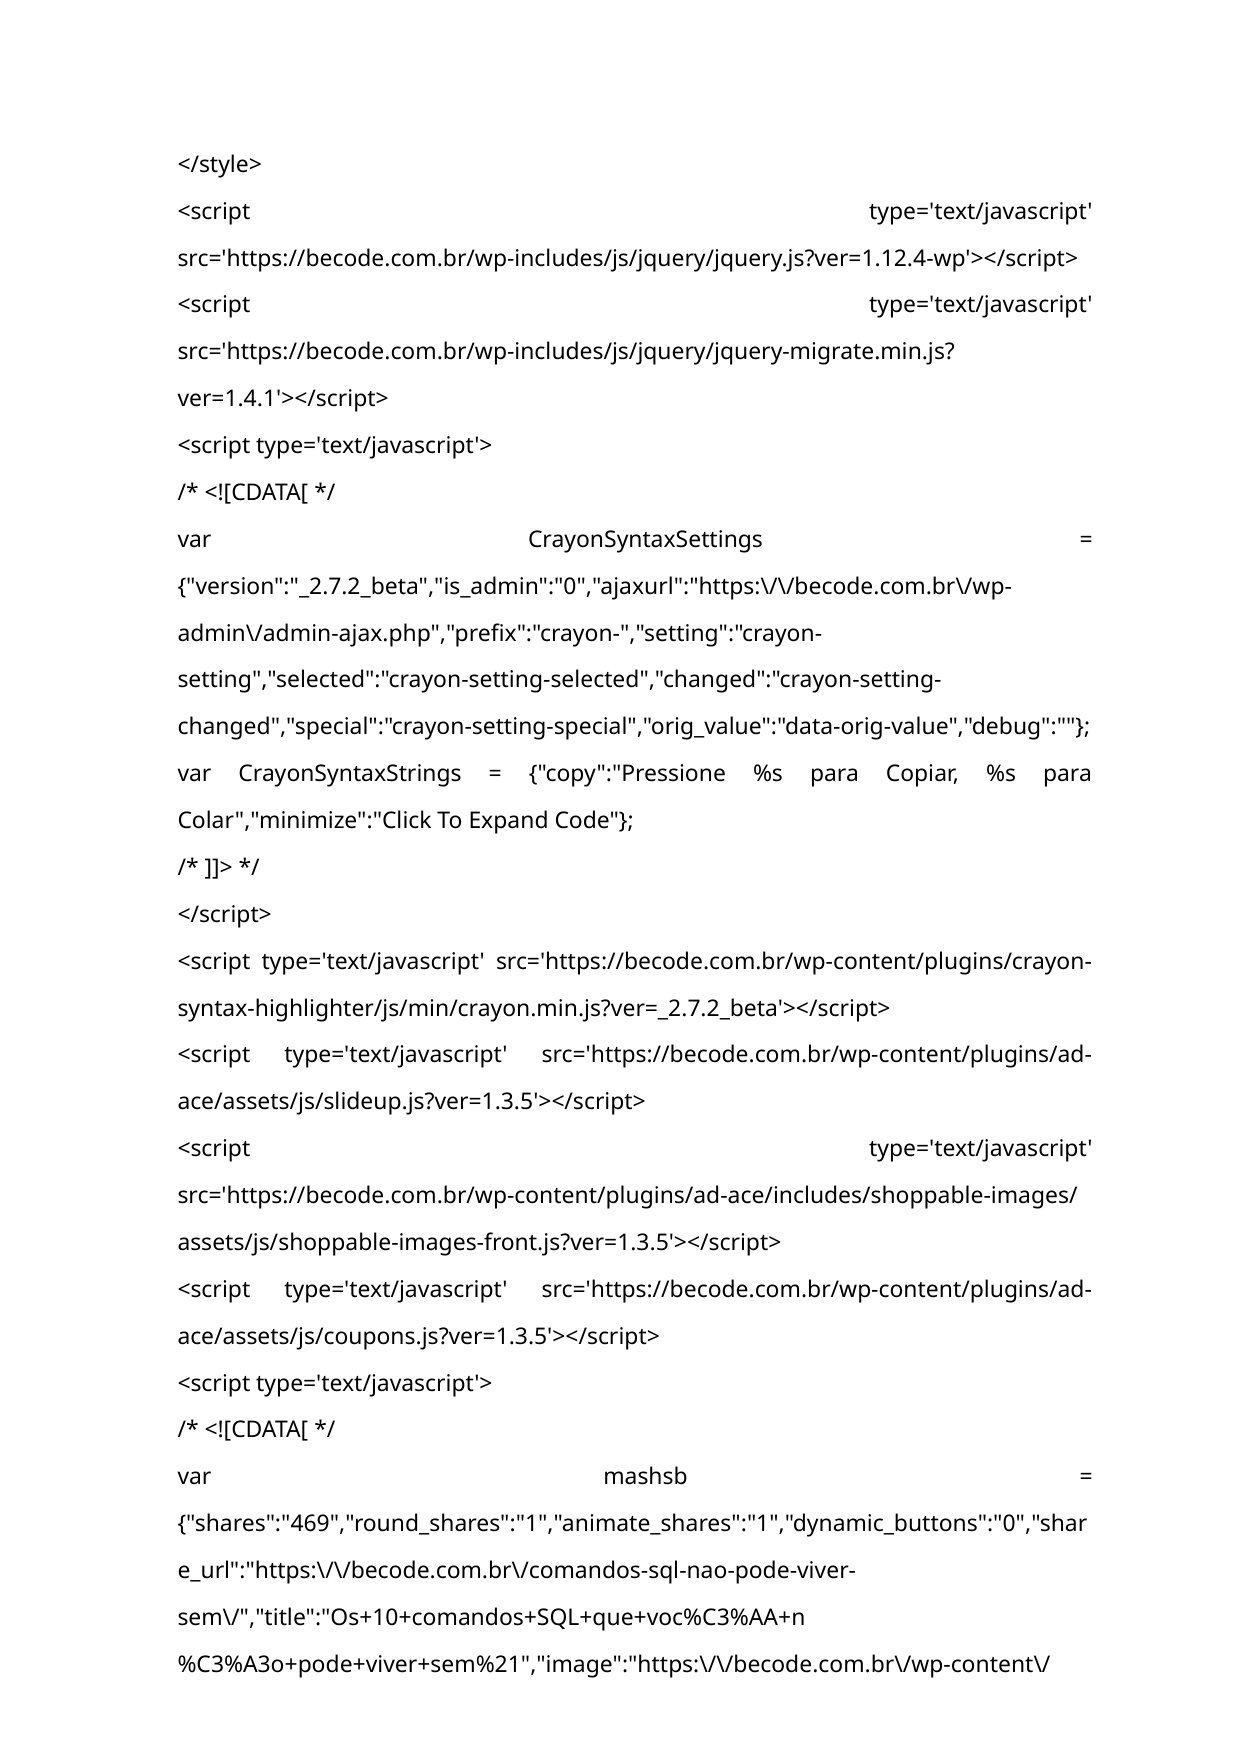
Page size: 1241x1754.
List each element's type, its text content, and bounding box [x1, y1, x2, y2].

text /* ]]> */ [177, 851, 1092, 882]
text <script type='text/javascript'> [177, 1366, 1092, 1398]
text <script type='text/javascript' src='https://becode.com.br/wp-content/plugins/ad-ace/assets/js/slideup.js?ver=1.3.5'></script> [177, 1038, 1092, 1116]
text <script type='text/javascript' src='https://becode.com.br/wp-content/plugins/crayon-syntax-highlighter/js/min/crayon.min.js?ver=_2.7.2_beta'></script> [177, 944, 1092, 1023]
text <script type='text/javascript'> [177, 429, 1092, 460]
text </script> [177, 898, 1092, 929]
text var CrayonSyntaxStrings = {"copy":"Pressione %s para Copiar, %s para Colar","minimize":"Click To Expand Code"}; [177, 757, 1092, 835]
text <script type='text/javascript' src='https://becode.com.br/wp-content/plugins/ad-ace/includes/shoppable-images/assets/js/shoppable-images-front.js?ver=1.3.5'></script> [177, 1132, 1092, 1257]
text <script type='text/javascript' src='https://becode.com.br/wp-includes/js/jquery/jquery.js?ver=1.12.4-wp'></script> [177, 194, 1092, 273]
text var mashsb = {"shares":"469","round_shares":"1","animate_shares":"1","dynamic_buttons":"0","share_url":"https:\/\/becode.com.br\/comandos-sql-nao-pode-viver-sem\/","title":"Os+10+comandos+SQL+que+voc%C3%AA+n%C3%A3o+pode+viver+sem%21","image":"https:\/\/becode.com.br\/wp-content\/ [177, 1460, 1092, 1679]
text <script type='text/javascript' src='https://becode.com.br/wp-includes/js/jquery/jquery-migrate.min.js?ver=1.4.1'></script> [177, 288, 1092, 413]
text <script type='text/javascript' src='https://becode.com.br/wp-content/plugins/ad-ace/assets/js/coupons.js?ver=1.3.5'></script> [177, 1273, 1092, 1351]
text /* <![CDATA[ */ [177, 476, 1092, 507]
text </style> [177, 148, 1092, 179]
text /* <![CDATA[ */ [177, 1413, 1092, 1444]
text var CrayonSyntaxSettings = {"version":"_2.7.2_beta","is_admin":"0","ajaxurl":"https:\/\/becode.com.br\/wp-admin\/admin-ajax.php","prefix":"crayon-","setting":"crayon-setting","selected":"crayon-setting-selected","changed":"crayon-setting-changed","special":"crayon-setting-special","orig_value":"data-orig-value","debug":""}; [177, 523, 1092, 741]
